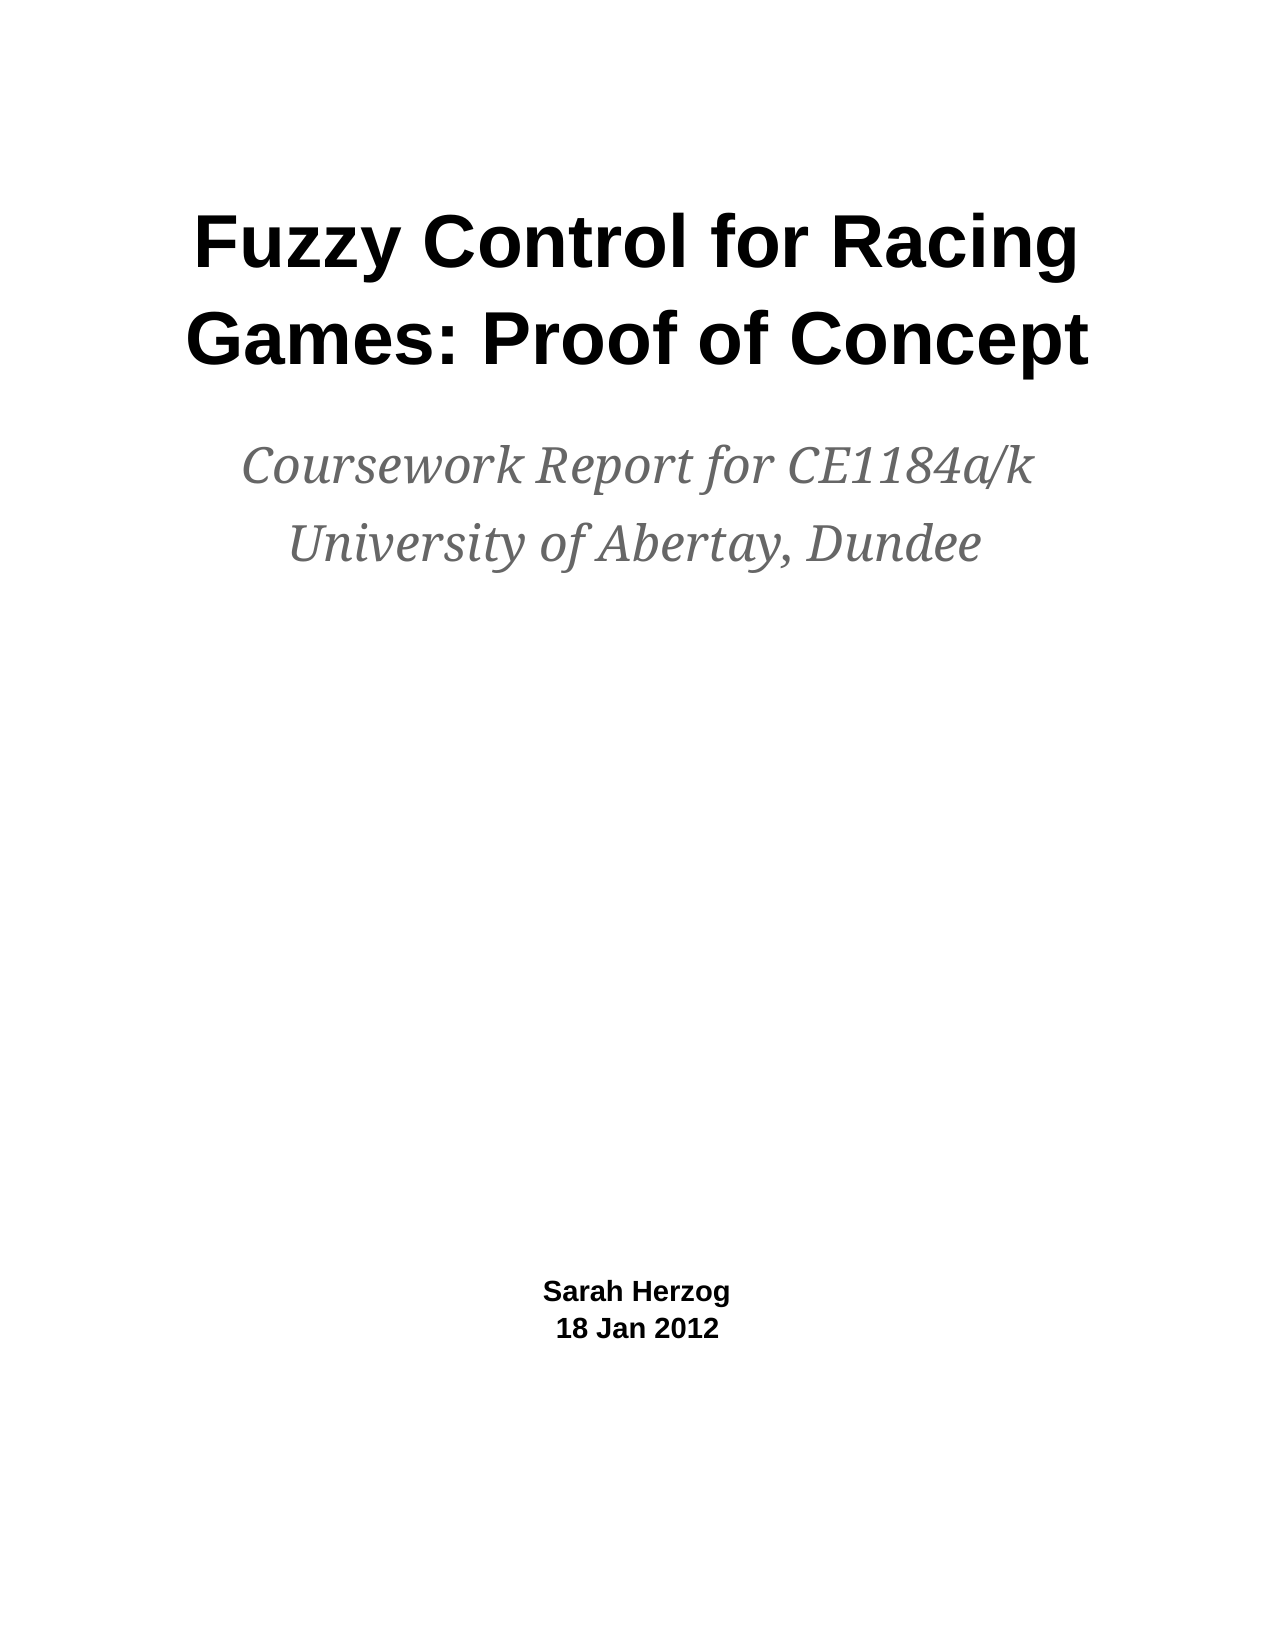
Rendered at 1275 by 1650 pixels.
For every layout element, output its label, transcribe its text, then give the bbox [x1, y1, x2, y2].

title Fuzzy Control for Racing Games: Proof of Concept [150, 200, 1125, 380]
subtitle Coursework Report for CE1184a/k University of Abertay, Dundee [150, 430, 1125, 576]
subtitle Sarah Herzog 18 Jan 2012 [148, 1275, 1125, 1345]
